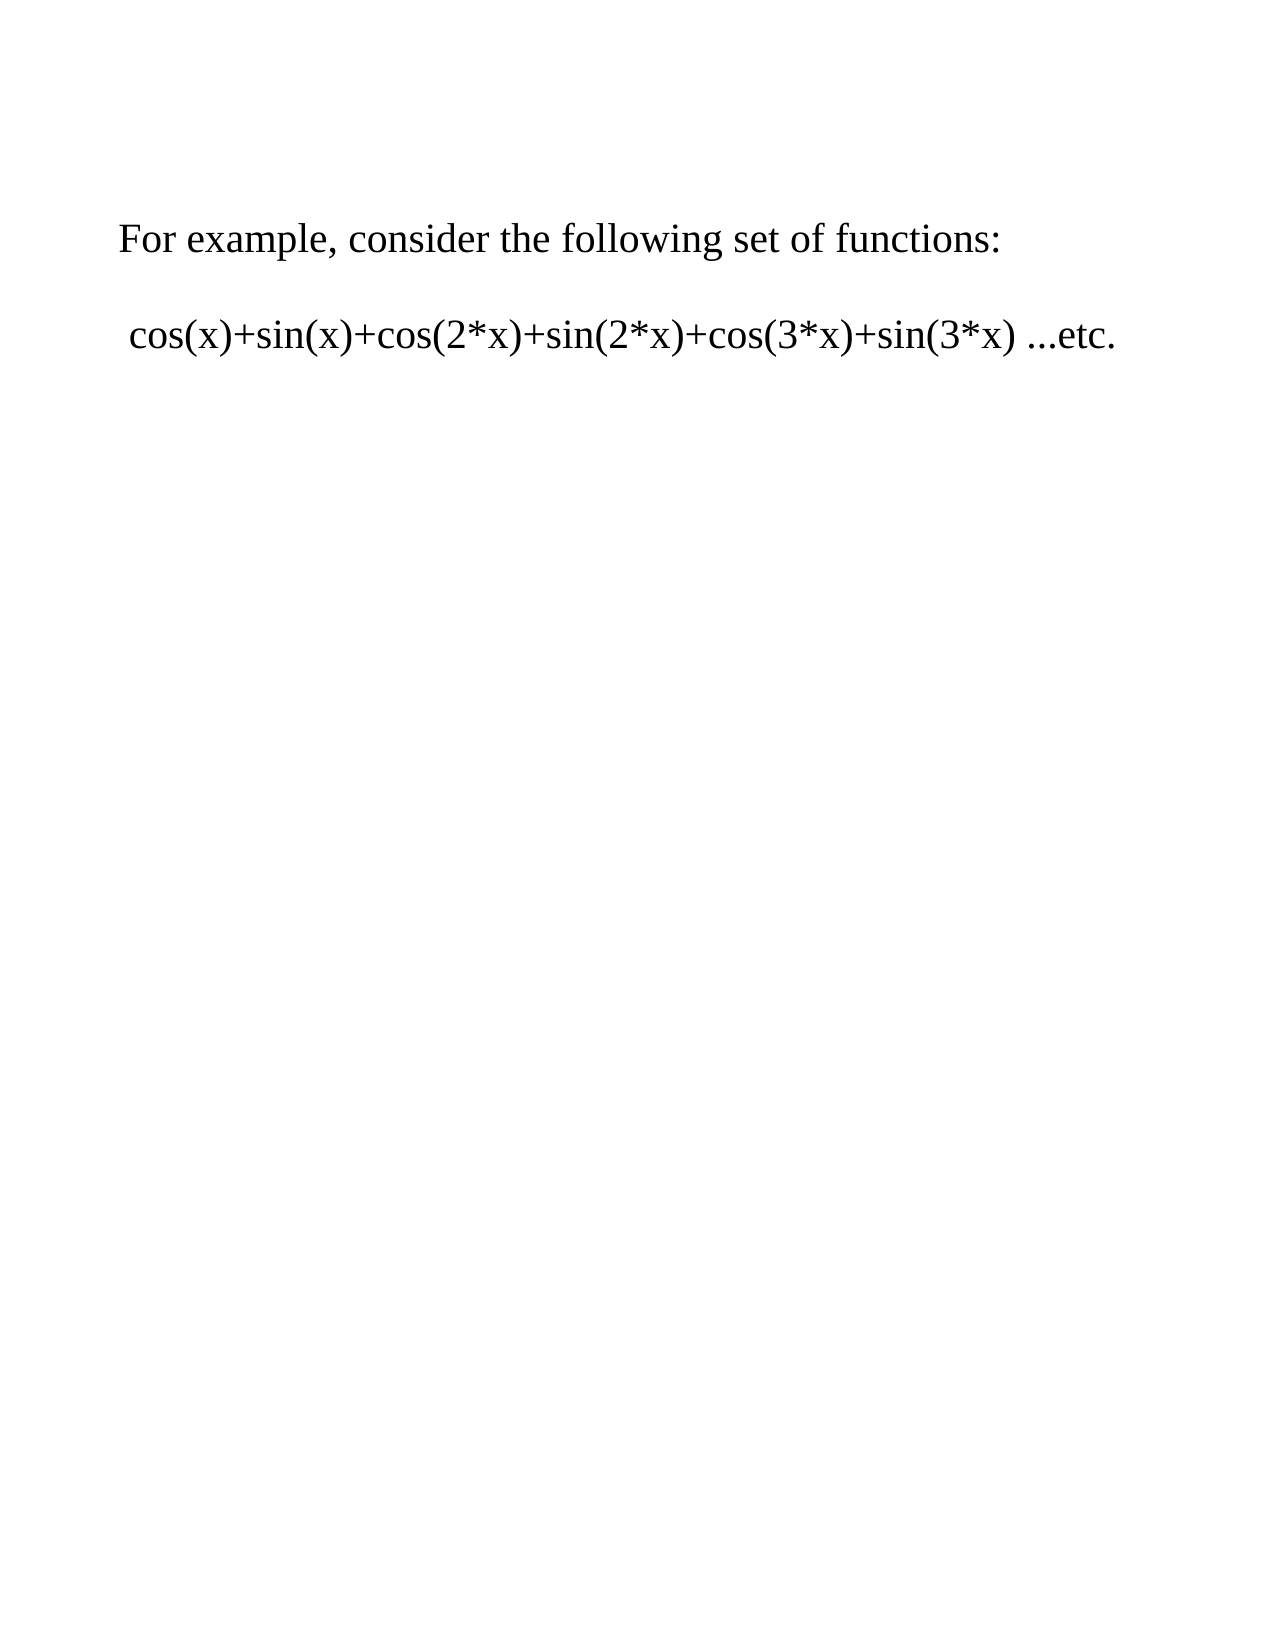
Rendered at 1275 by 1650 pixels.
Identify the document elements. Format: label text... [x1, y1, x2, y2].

text cos(x)+sin(x)+cos(2*x)+sin(2*x)+cos(3*x)+sin(3*x) ...etc. [118, 310, 1157, 358]
text For example, consider the following set of functions: [118, 214, 1157, 262]
